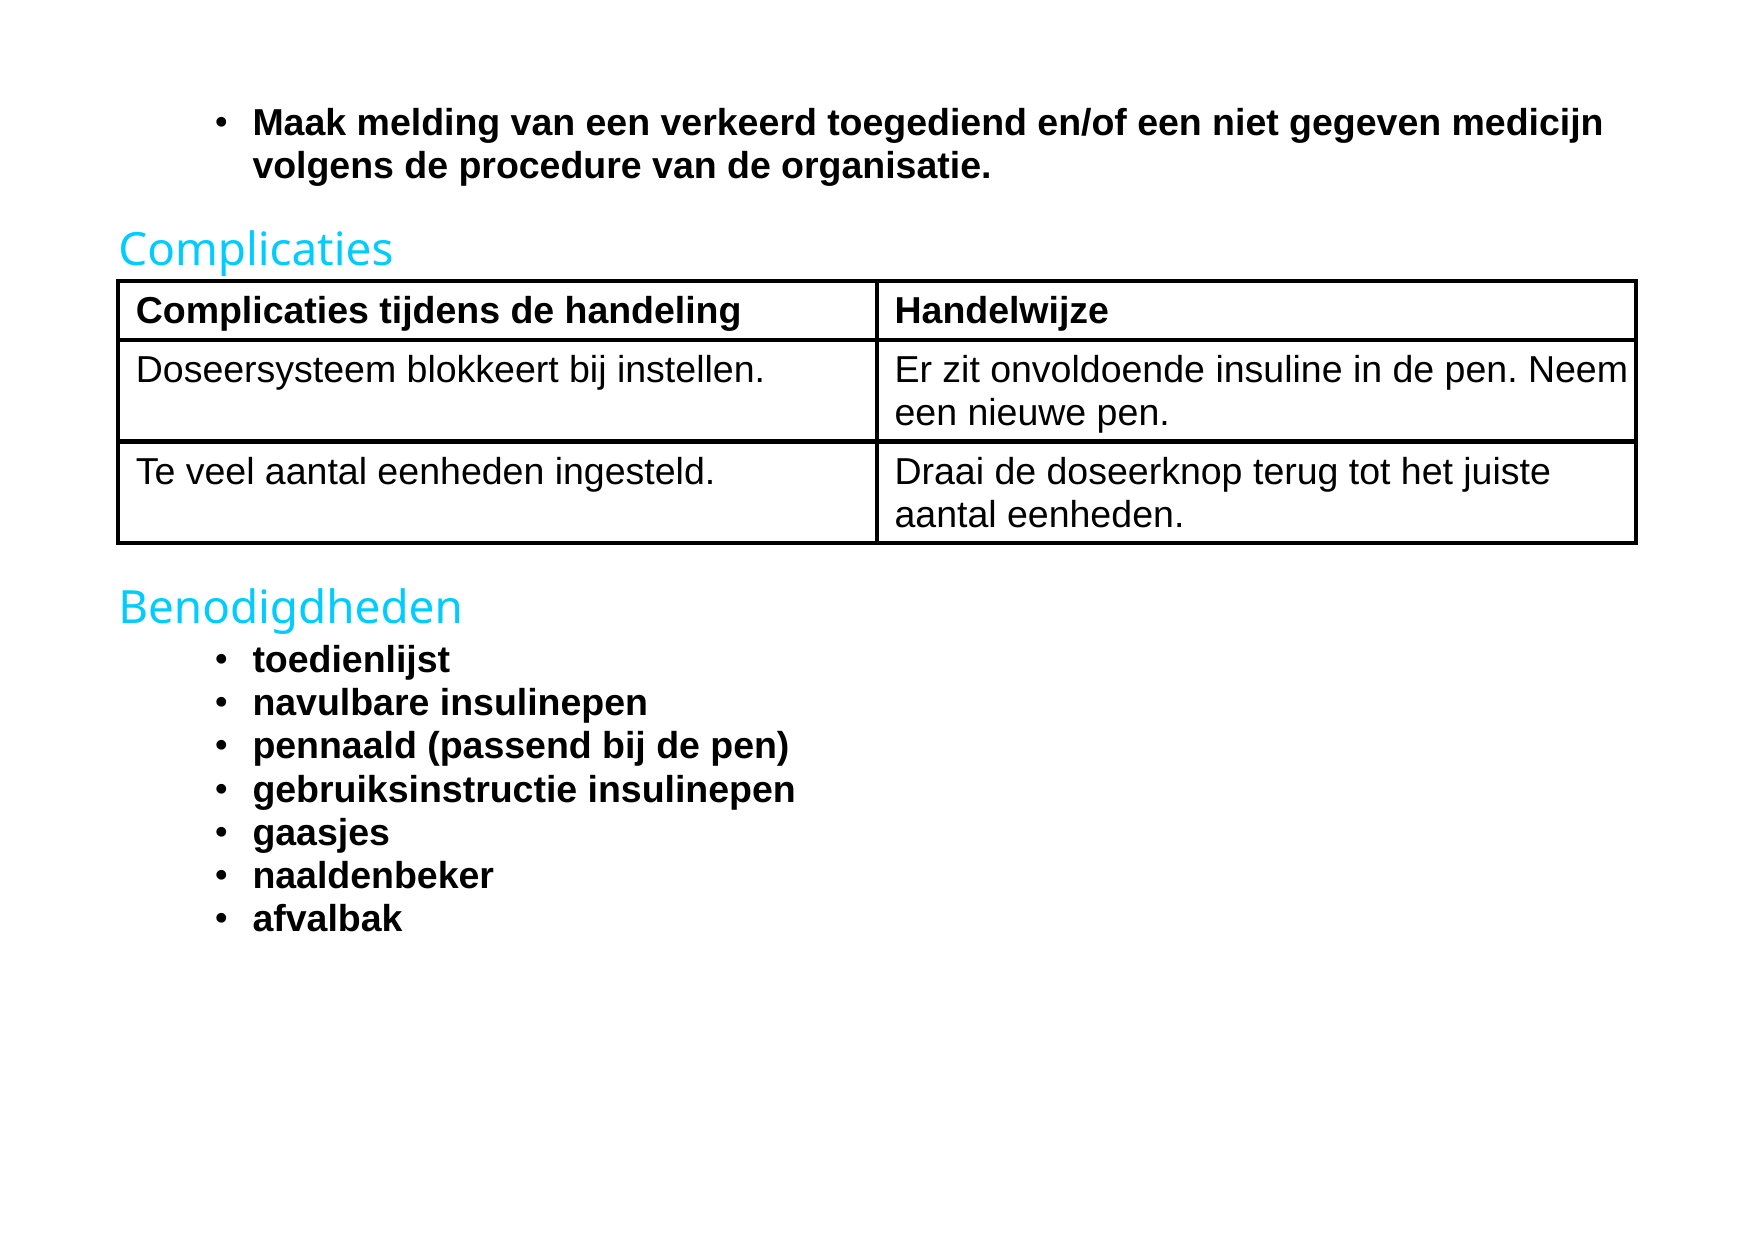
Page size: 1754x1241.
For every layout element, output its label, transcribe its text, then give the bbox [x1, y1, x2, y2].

subtitle afvalbak [215, 897, 1636, 940]
subtitle Complicaties [118, 216, 1636, 279]
table_cell Te veel aantal eenheden ingesteld. [120, 444, 875, 541]
subtitle gebruiksinstructie insulinepen [215, 767, 1636, 810]
subtitle toedienlijst [215, 637, 1636, 680]
subtitle naaldenbeker [215, 853, 1636, 897]
table_header Complicaties tijdens de handeling [120, 283, 875, 337]
table_cell Draai de doseerknop terug tot het juiste aantal eenheden. [879, 444, 1634, 541]
subtitle Benodigdheden [118, 575, 1636, 637]
table_cell Doseersysteem blokkeert bij instellen. [120, 342, 875, 439]
table_cell Er zit onvoldoende insuline in de pen. Neem een nieuwe pen. [879, 342, 1634, 439]
subtitle Maak melding van een verkeerd toegediend en/of een niet gegeven medicijn volgens de procedure van de organisatie. [215, 100, 1636, 187]
subtitle pennaald (passend bij de pen) [215, 724, 1636, 767]
subtitle gaasjes [215, 810, 1636, 853]
subtitle navulbare insulinepen [215, 680, 1636, 724]
table_header Handelwijze [879, 283, 1634, 337]
